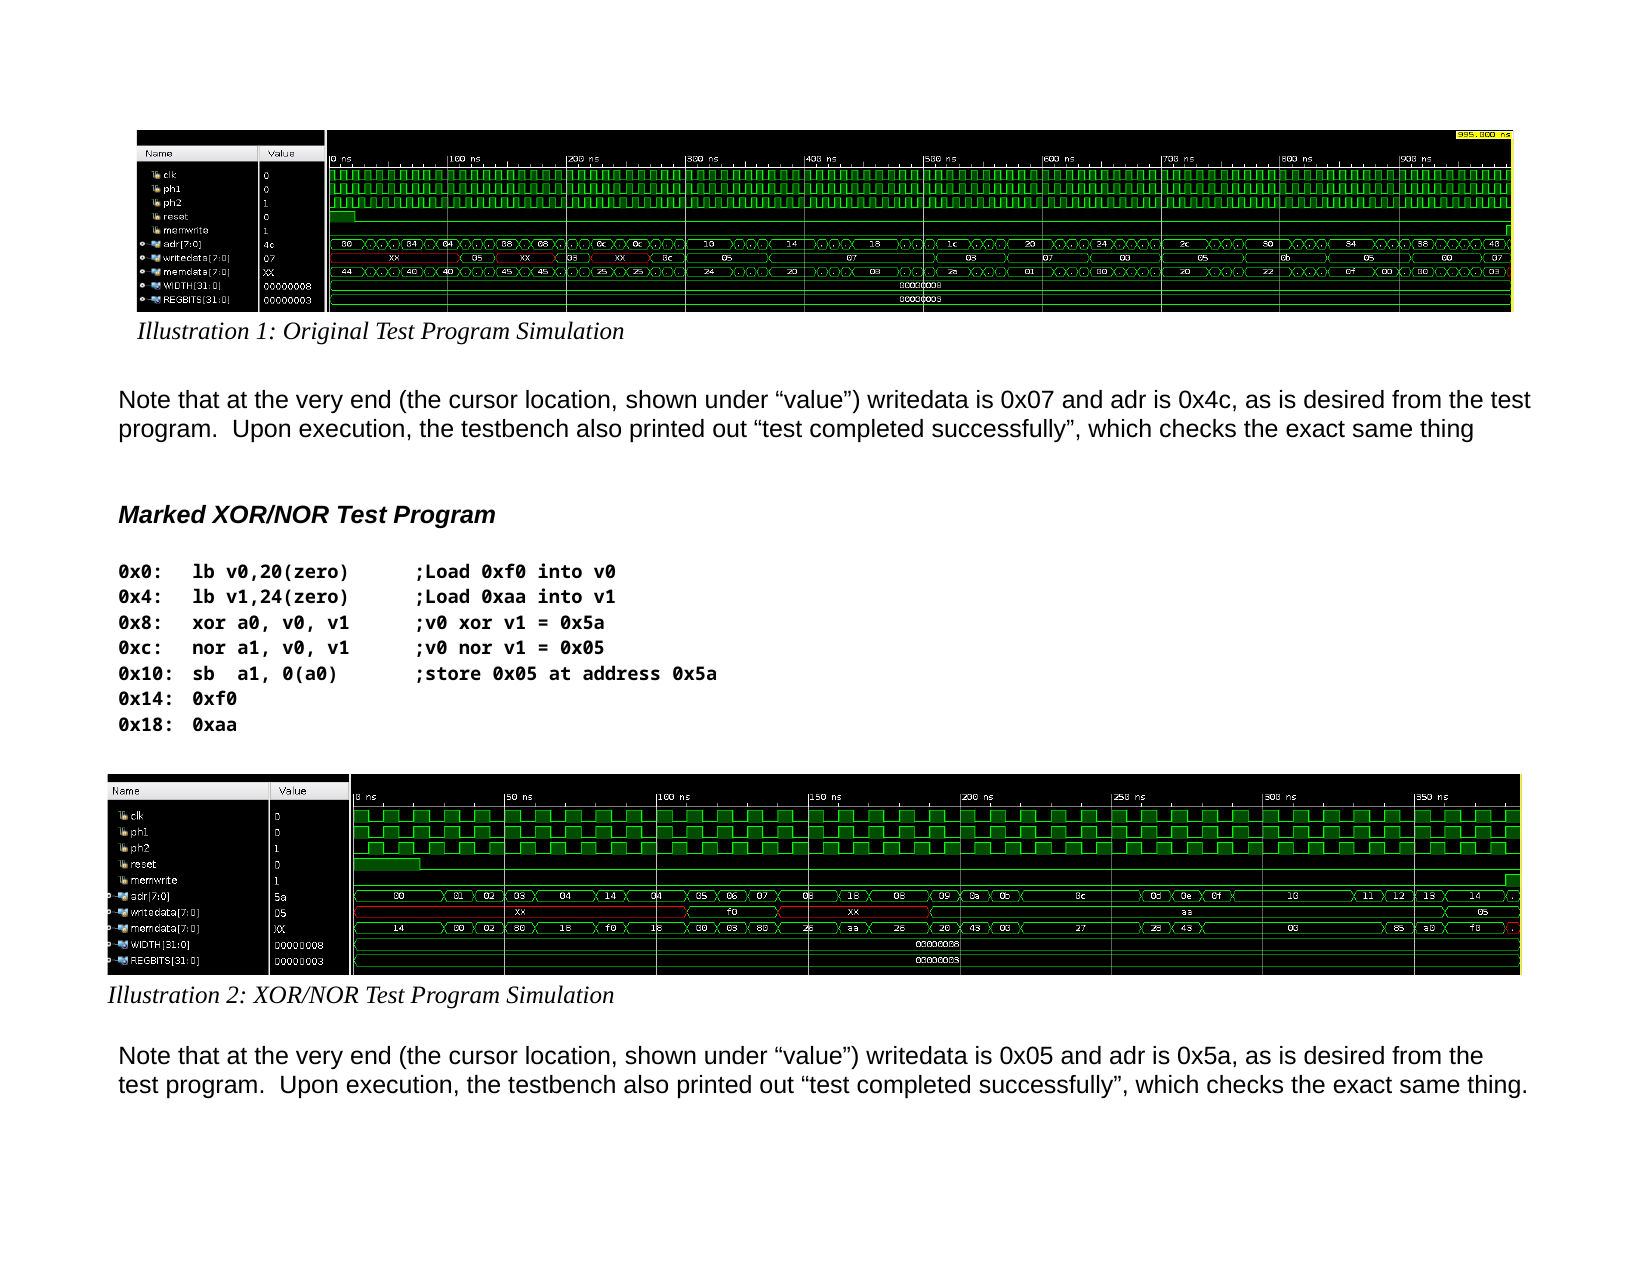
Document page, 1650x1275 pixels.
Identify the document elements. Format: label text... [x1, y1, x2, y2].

text 0x8: xor a0, v0, v1 ;v0 xor v1 = 0x5a [118, 609, 1532, 634]
text Marked XOR/NOR Test Program [118, 501, 1532, 529]
text 0x18: 0xaa [118, 711, 1532, 737]
text 0x4: lb v1,24(zero) ;Load 0xaa into v1 [118, 583, 1532, 609]
picture [136, 130, 1514, 312]
text 0x0: lb v0,20(zero) ;Load 0xf0 into v0 [118, 558, 1532, 583]
text 0xc: nor a1, v0, v1 ;v0 nor v1 = 0x05 [118, 634, 1532, 660]
picture [107, 774, 1522, 975]
text Illustration 2: XOR/NOR Test Program Simulation [107, 775, 1542, 1009]
text 0x14: 0xf0 [118, 686, 1532, 711]
text Illustration 1: Original Test Program Simulation [137, 312, 1513, 345]
text Note that at the very end (the cursor location, shown under “value”) writedata is 0x05 and adr is 0x5a, as is desired from the test program. Upon execution, the testbench also printed out “test completed successfully”, which checks the exact same thing. [118, 1041, 1532, 1098]
text Note that at the very end (the cursor location, shown under “value”) writedata is 0x07 and adr is 0x4c, as is desired from the test program. Upon execution, the testbench also printed out “test completed successfully”, which checks the exact same thing [118, 386, 1532, 443]
text 0x10: sb a1, 0(a0) ;store 0x05 at address 0x5a [118, 660, 1532, 686]
